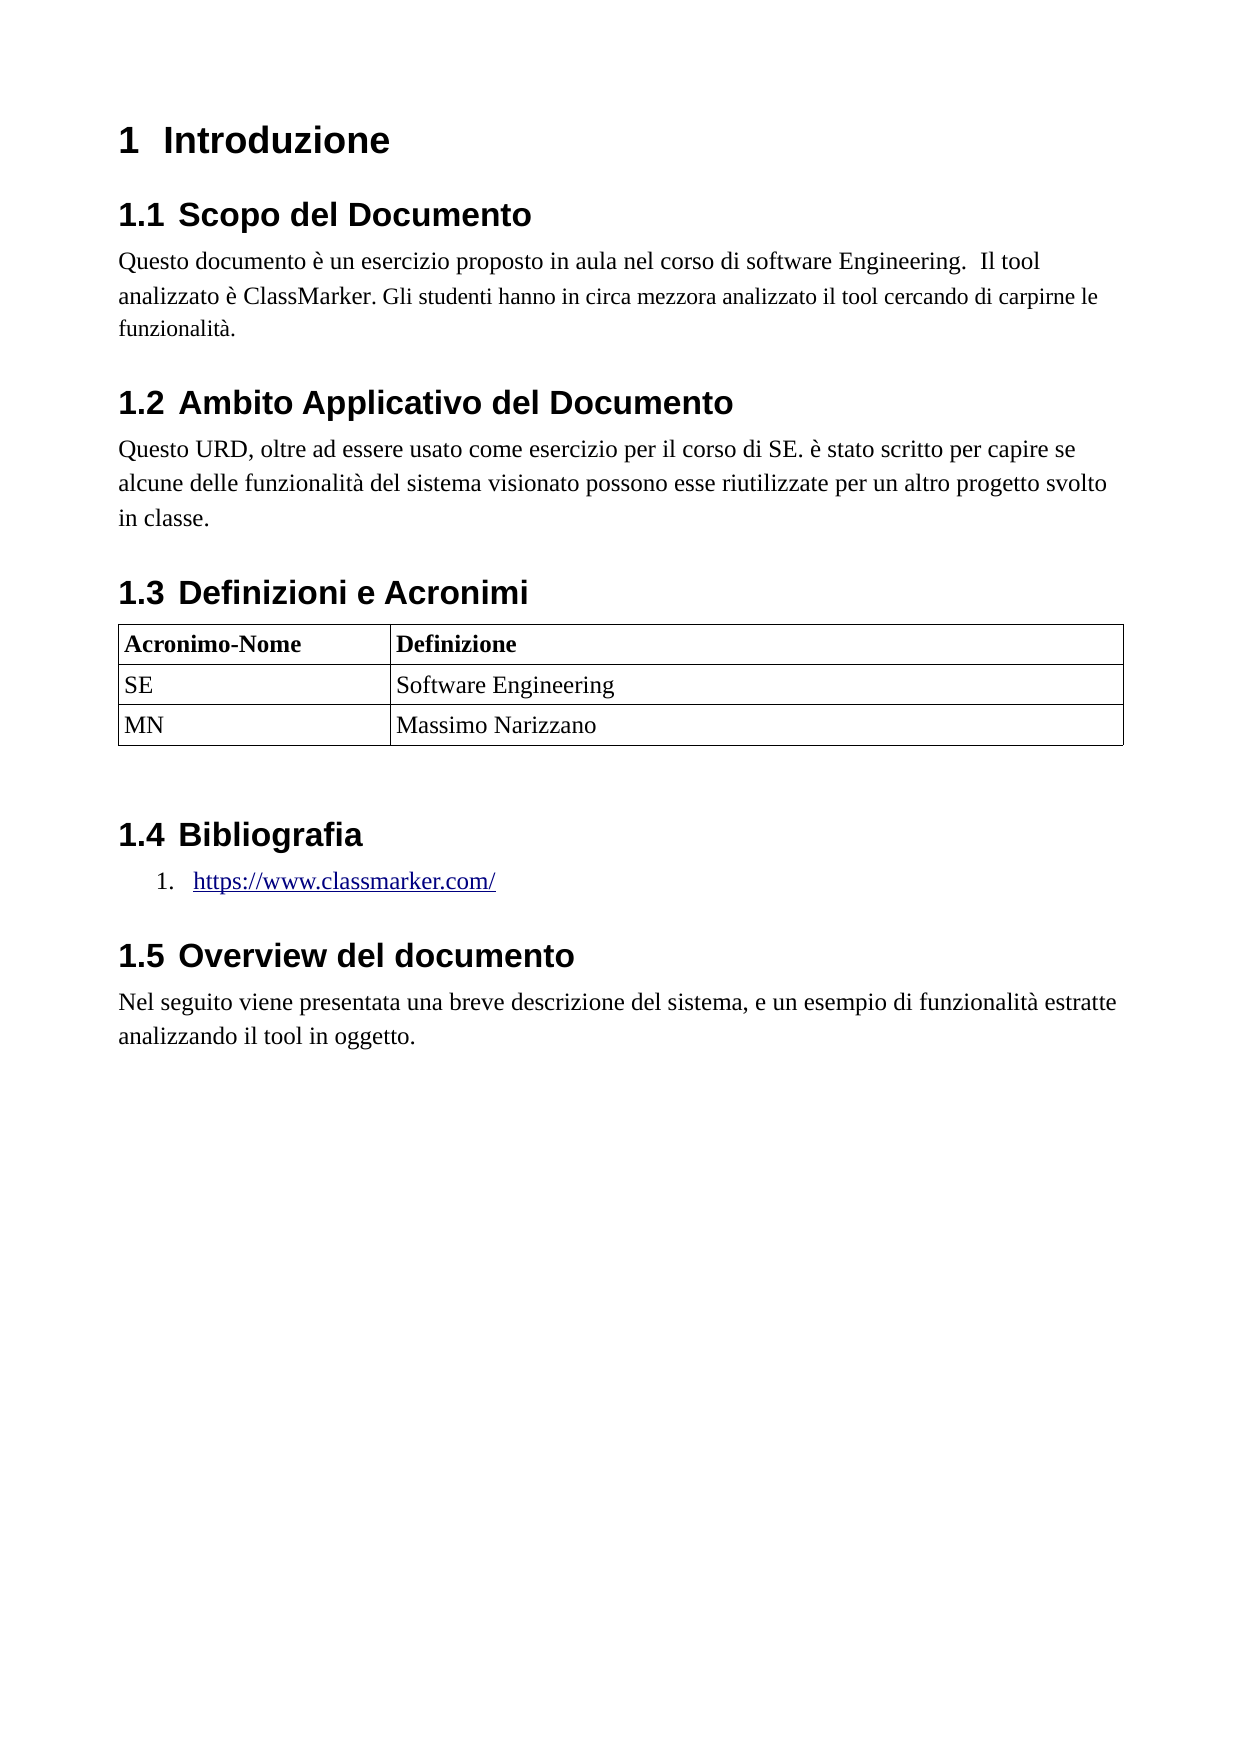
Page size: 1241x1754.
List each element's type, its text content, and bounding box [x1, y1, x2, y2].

subtitle Definizioni e Acronimi [118, 572, 1122, 611]
subtitle Ambito Applicativo del Documento [118, 382, 1122, 421]
table_cell SE [119, 665, 390, 704]
table_header Acronimo-Nome [119, 625, 390, 664]
text Nel seguito viene presentata una breve descrizione del sistema, e un esempio di funzionalità estratte analizzando il tool in oggetto. [118, 987, 1122, 1050]
table_cell MN [119, 705, 390, 744]
subtitle Bibliografia [118, 814, 1122, 853]
list https://www.classmarker.com/ [156, 866, 1122, 894]
subtitle Scopo del Documento [118, 195, 1122, 234]
subtitle Overview del documento [118, 936, 1122, 974]
table_cell Massimo Narizzano [391, 705, 1123, 744]
table_cell Software Engineering [391, 665, 1123, 704]
table_header Definizione [391, 625, 1123, 664]
subtitle Introduzione [118, 118, 1122, 162]
text Questo URD, oltre ad essere usato come esercizio per il corso di SE. è stato scritto per capire se alcune delle funzionalità del sistema visionato possono esse riutilizzate per un altro progetto svolto in classe. [118, 434, 1122, 531]
text Questo documento è un esercizio proposto in aula nel corso di software Engineering. Il tool analizzato è ClassMarker. Gli studenti hanno in circa mezzora analizzato il tool cercando di carpirne le funzionalità. [118, 246, 1122, 342]
